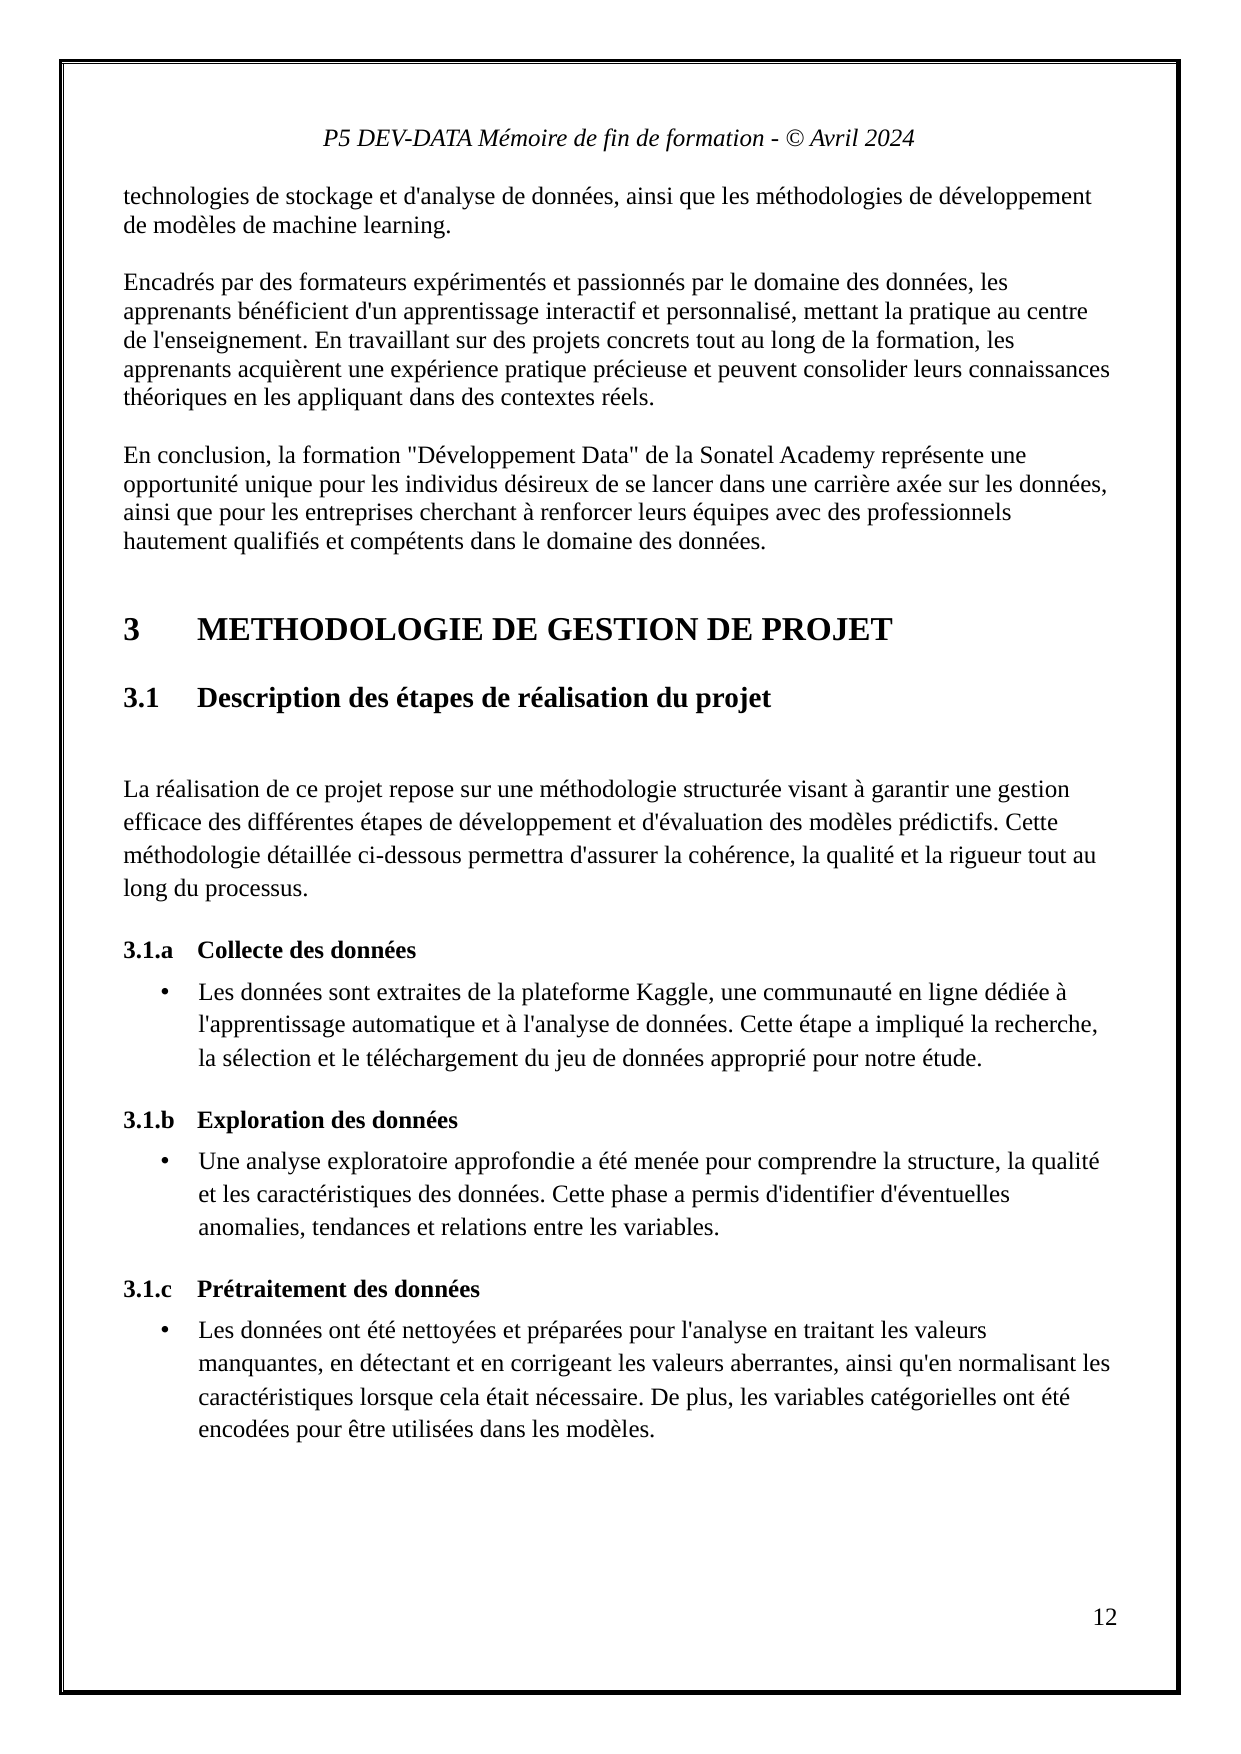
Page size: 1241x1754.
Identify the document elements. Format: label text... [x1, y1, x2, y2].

text La réalisation de ce projet repose sur une méthodologie structurée visant à garantir une gestion efficace des différentes étapes de développement et d'évaluation des modèles prédictifs. Cette méthodologie détaillée ci-dessous permettra d'assurer la cohérence, la qualité et la rigueur tout au long du processus. [123, 774, 1117, 902]
list Les données ont été nettoyées et préparées pour l'analyse en traitant les valeurs manquantes, en détectant et en corrigeant les valeurs aberrantes, ainsi qu'en normalisant les caractéristiques lorsque cela était nécessaire. De plus, les variables catégorielles ont été encodées pour être utilisées dans les modèles. [161, 1316, 1117, 1443]
subtitle Collecte des données [123, 935, 1117, 964]
subtitle Description des étapes de réalisation du projet [123, 680, 1117, 714]
text Encadrés par des formateurs expérimentés et passionnés par le domaine des données, les apprenants bénéficient d'un apprentissage interactif et personnalisé, mettant la pratique au centre de l'enseignement. En travaillant sur des projets concrets tout au long de la formation, les apprenants acquièrent une expérience pratique précieuse et peuvent consolider leurs connaissances théoriques en les appliquant dans des contextes réels. [123, 267, 1117, 411]
subtitle METHODOLOGIE DE GESTION DE PROJET [123, 609, 1117, 647]
list Les données sont extraites de la plateforme Kaggle, une communauté en ligne dédiée à l'apprentissage automatique et à l'analyse de données. Cette étape a impliqué la recherche, la sélection et le téléchargement du jeu de données approprié pour notre étude. [161, 977, 1117, 1071]
subtitle Exploration des données [123, 1105, 1117, 1133]
text En conclusion, la formation "Développement Data" de la Sonatel Academy représente une opportunité unique pour les individus désireux de se lancer dans une carrière axée sur les données, ainsi que pour les entreprises cherchant à renforcer leurs équipes avec des professionnels hautement qualifiés et compétents dans le domaine des données. [123, 440, 1117, 555]
text technologies de stockage et d'analyse de données, ainsi que les méthodologies de développement de modèles de machine learning. [123, 181, 1117, 239]
subtitle Prétraitement des données [123, 1274, 1117, 1303]
list Une analyse exploratoire approfondie a été menée pour comprendre la structure, la qualité et les caractéristiques des données. Cette phase a permis d'identifier d'éventuelles anomalies, tendances et relations entre les variables. [161, 1146, 1117, 1241]
